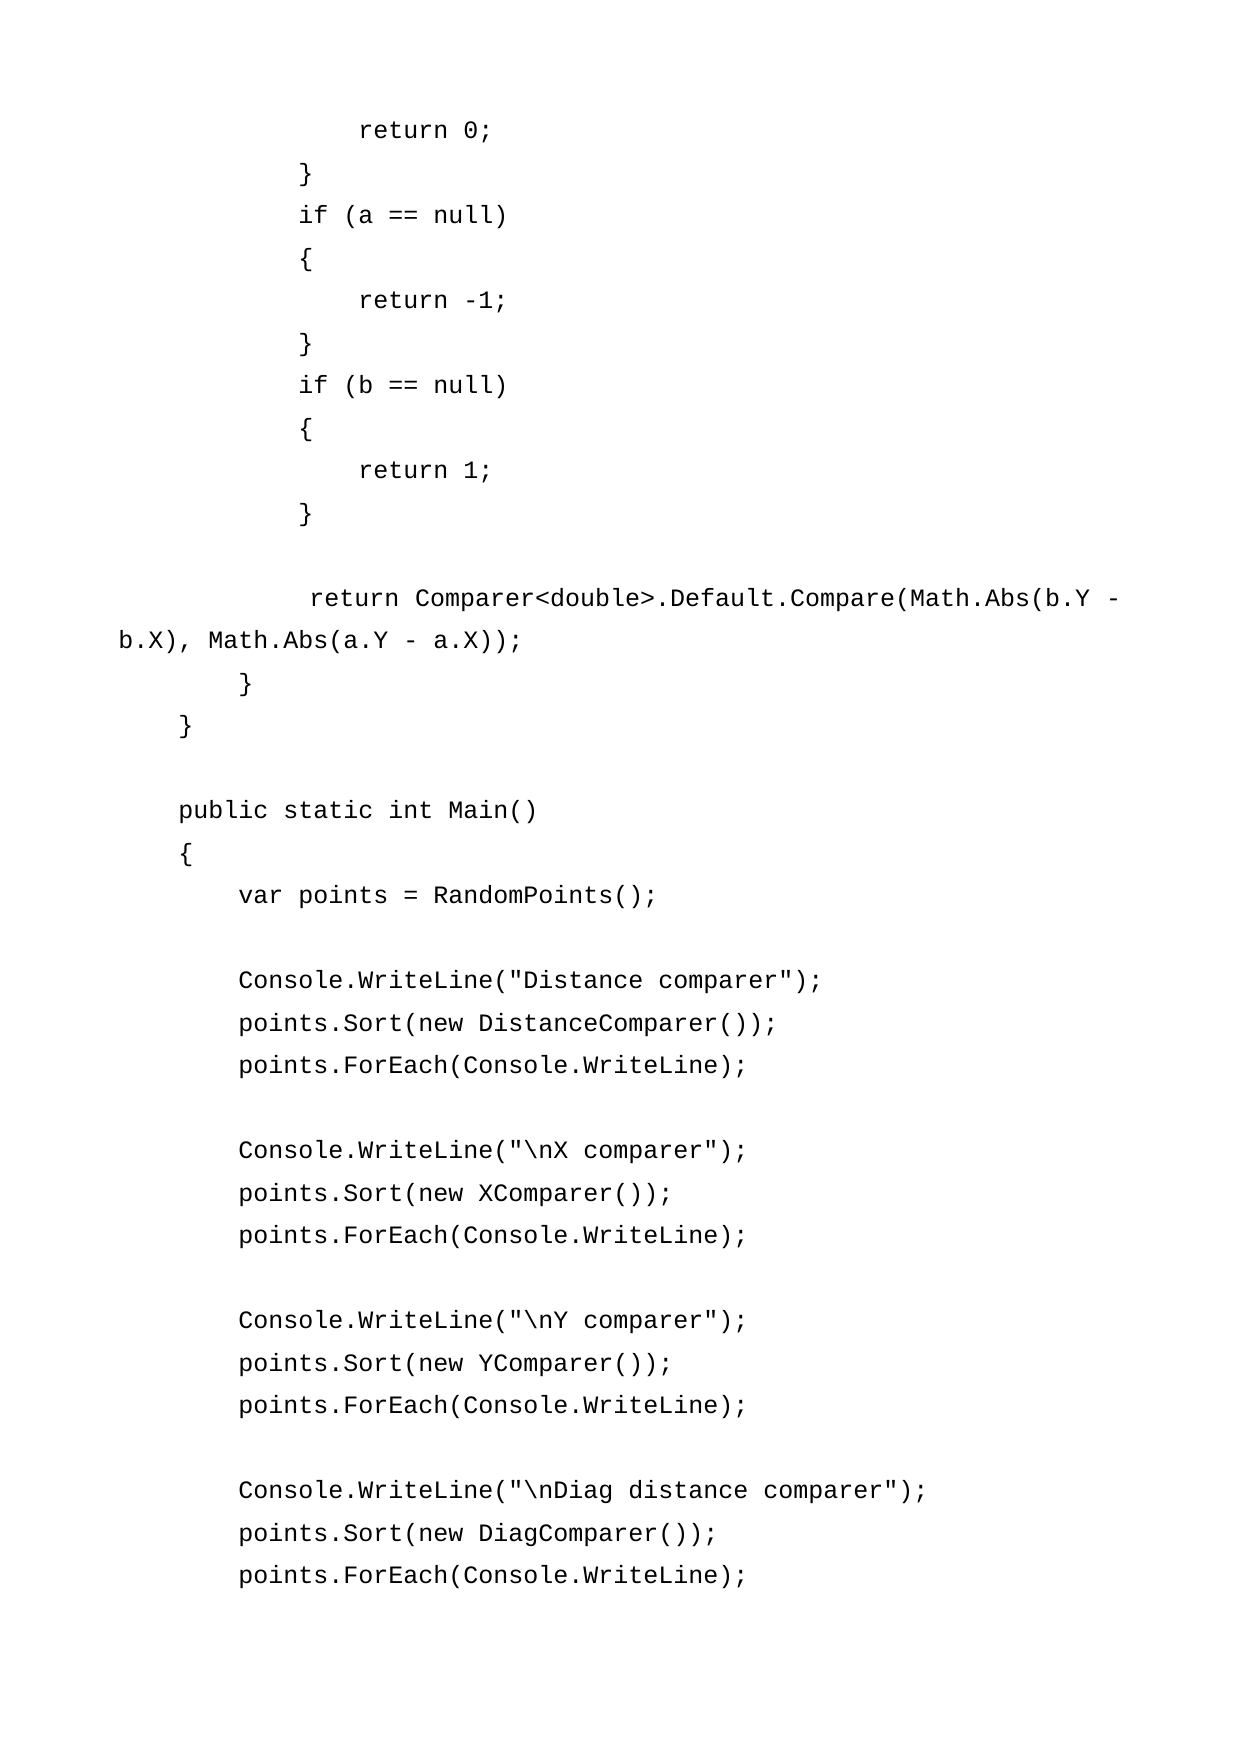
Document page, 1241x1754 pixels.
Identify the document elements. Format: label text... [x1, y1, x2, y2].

text } [118, 713, 1122, 741]
text points.Sort(new XComparer()); [118, 1181, 1122, 1209]
text { [118, 841, 1122, 869]
text Console.WriteLine("\nX comparer"); [118, 1138, 1122, 1166]
text return Comparer<double>.Default.Compare(Math.Abs(b.Y - b.X), Math.Abs(a.Y - a.X)); [118, 586, 1122, 656]
text } [118, 331, 1122, 359]
text { [118, 246, 1122, 274]
text } [118, 671, 1122, 699]
text var points = RandomPoints(); [118, 883, 1122, 911]
text return 1; [118, 458, 1122, 486]
text public static int Main() [118, 798, 1122, 826]
text points.Sort(new DiagComparer()); [118, 1521, 1122, 1549]
text } [118, 161, 1122, 189]
text points.ForEach(Console.WriteLine); [118, 1563, 1122, 1591]
text Console.WriteLine("Distance comparer"); [118, 968, 1122, 996]
text } [118, 501, 1122, 529]
text points.Sort(new YComparer()); [118, 1351, 1122, 1379]
text Console.WriteLine("\nY comparer"); [118, 1308, 1122, 1336]
text return 0; [118, 118, 1122, 146]
text { [118, 416, 1122, 444]
text if (a == null) [118, 203, 1122, 231]
text points.ForEach(Console.WriteLine); [118, 1223, 1122, 1251]
text return -1; [118, 288, 1122, 316]
text points.ForEach(Console.WriteLine); [118, 1393, 1122, 1421]
text if (b == null) [118, 373, 1122, 401]
text points.Sort(new DistanceComparer()); [118, 1011, 1122, 1039]
text Console.WriteLine("\nDiag distance comparer"); [118, 1478, 1122, 1506]
text points.ForEach(Console.WriteLine); [118, 1053, 1122, 1081]
